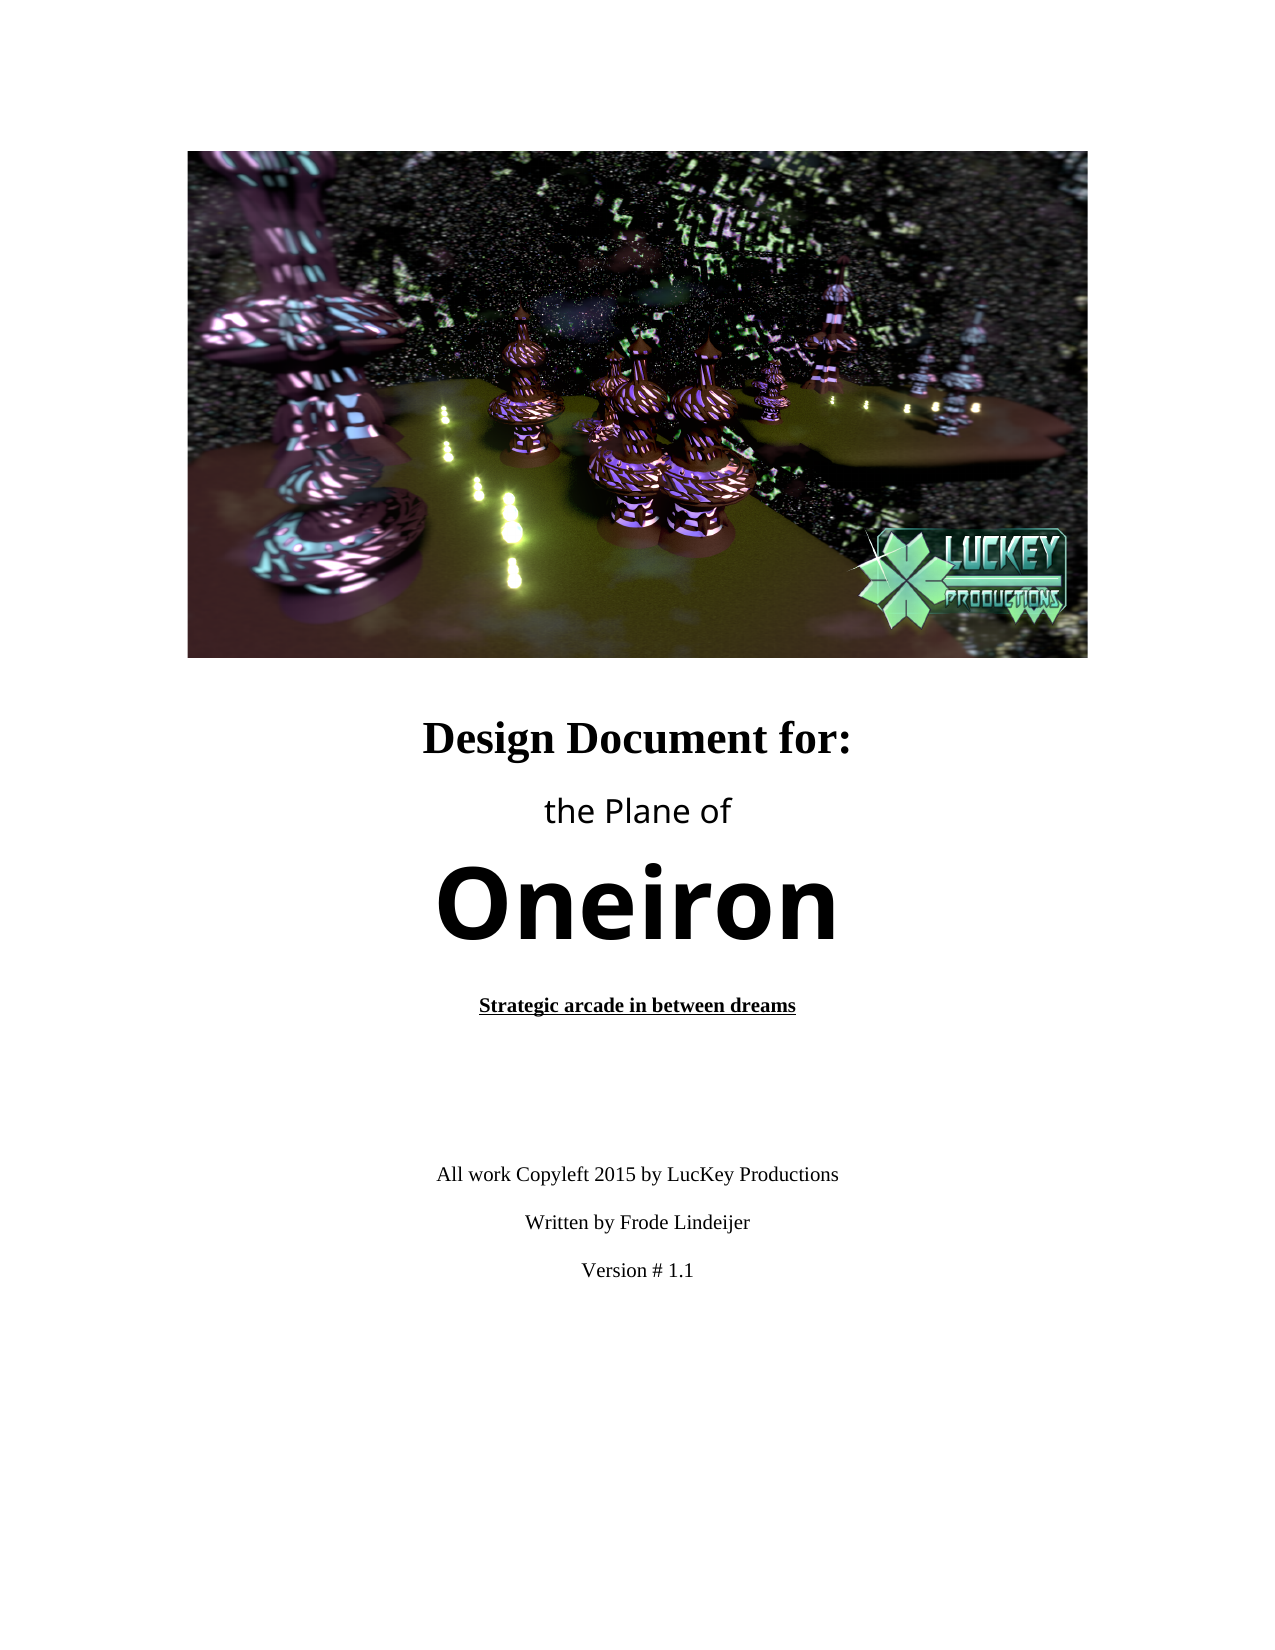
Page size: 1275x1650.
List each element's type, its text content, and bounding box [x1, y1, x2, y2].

text All work Copyleft 2015 by LucKey Productions [187, 1162, 1087, 1186]
subtitle Oneiron [187, 833, 1087, 969]
picture [187, 151, 1088, 658]
text Strategic arcade in between dreams [187, 993, 1087, 1017]
text the Plane of [187, 787, 1087, 833]
text Version # 1.1 [187, 1258, 1087, 1282]
text Written by Frode Lindeijer [187, 1210, 1087, 1234]
text Design Document for: [187, 711, 1087, 763]
